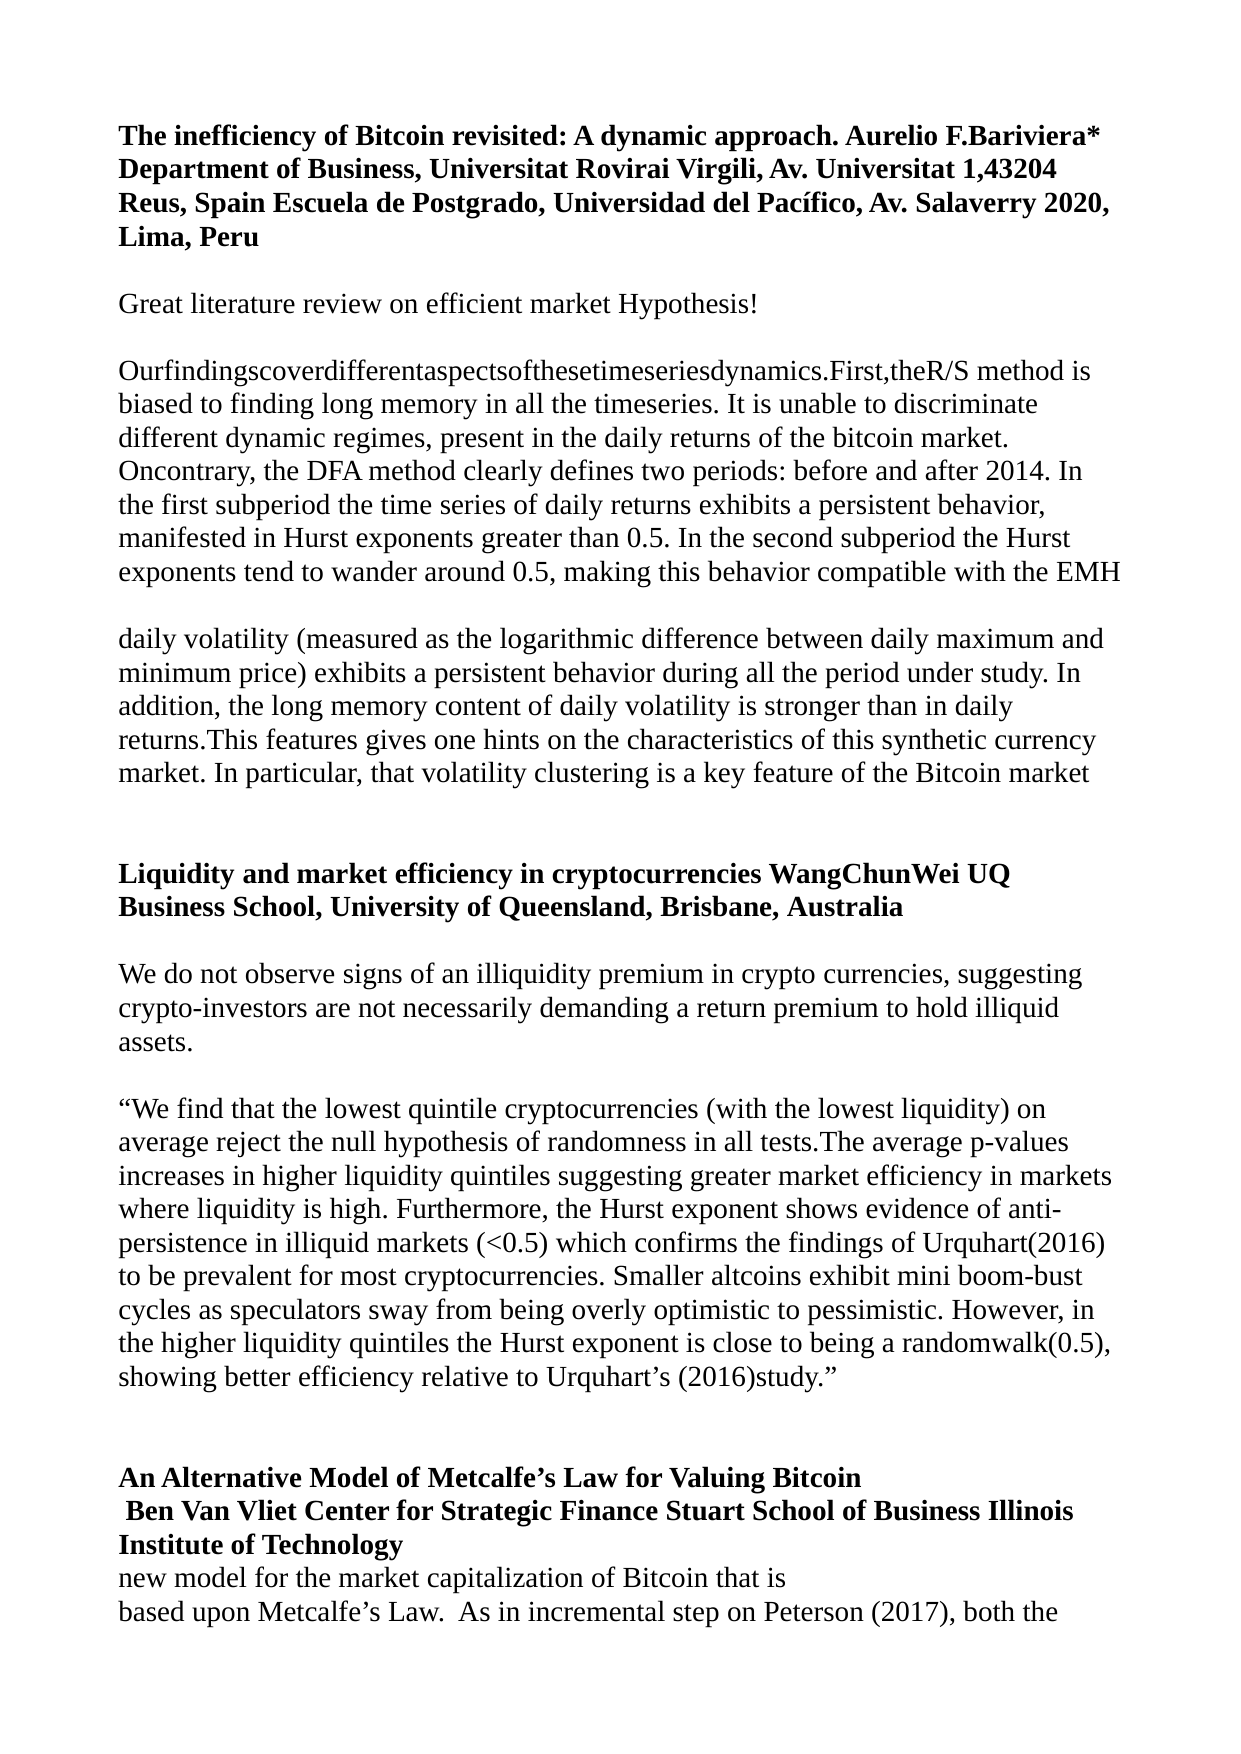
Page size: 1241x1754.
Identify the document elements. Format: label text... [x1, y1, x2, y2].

text based upon Metcalfe’s Law. As in incremental step on Peterson (2017), both the [118, 1594, 1122, 1627]
text Great literature review on efficient market Hypothesis! [118, 286, 1122, 319]
text We do not observe signs of an illiquidity premium in crypto currencies, suggesting crypto-investors are not necessarily demanding a return premium to hold illiquid assets. [118, 957, 1122, 1057]
text new model for the market capitalization of Bitcoin that is [118, 1560, 1122, 1594]
text “We find that the lowest quintile cryptocurrencies (with the lowest liquidity) on average reject the null hypothesis of randomness in all tests.The average p-values increases in higher liquidity quintiles suggesting greater market efficiency in markets where liquidity is high. Furthermore, the Hurst exponent shows evidence of anti-persistence in illiquid markets (<0.5) which confirms the findings of Urquhart(2016) to be prevalent for most cryptocurrencies. Smaller altcoins exhibit mini boom-bust cycles as speculators sway from being overly optimistic to pessimistic. However, in the higher liquidity quintiles the Hurst exponent is close to being a randomwalk(0.5), showing better efficiency relative to Urquhart’s (2016)study.” [118, 1091, 1122, 1393]
text Ben Van Vliet Center for Strategic Finance Stuart School of Business Illinois Institute of Technology [118, 1493, 1122, 1560]
text daily volatility (measured as the logarithmic difference between daily maximum and minimum price) exhibits a persistent behavior during all the period under study. In addition, the long memory content of daily volatility is stronger than in daily returns.This features gives one hints on the characteristics of this synthetic currency market. In particular, that volatility clustering is a key feature of the Bitcoin market [118, 621, 1122, 789]
text The inefficiency of Bitcoin revisited: A dynamic approach. Aurelio F.Bariviera* Department of Business, Universitat Rovirai Virgili, Av. Universitat 1,43204 Reus, Spain Escuela de Postgrado, Universidad del Pacífico, Av. Salaverry 2020, Lima, Peru [118, 118, 1122, 252]
text An Alternative Model of Metcalfe’s Law for Valuing Bitcoin [118, 1460, 1122, 1493]
text Ourfindingscoverdifferentaspectsofthesetimeseriesdynamics.First,theR/S method is biased to finding long memory in all the timeseries. It is unable to discriminate different dynamic regimes, present in the daily returns of the bitcoin market. Oncontrary, the DFA method clearly defines two periods: before and after 2014. In the first subperiod the time series of daily returns exhibits a persistent behavior, manifested in Hurst exponents greater than 0.5. In the second subperiod the Hurst exponents tend to wander around 0.5, making this behavior compatible with the EMH [118, 353, 1122, 588]
text Liquidity and market efficiency in cryptocurrencies WangChunWei UQ Business School, University of Queensland, Brisbane, Australia [118, 856, 1122, 923]
